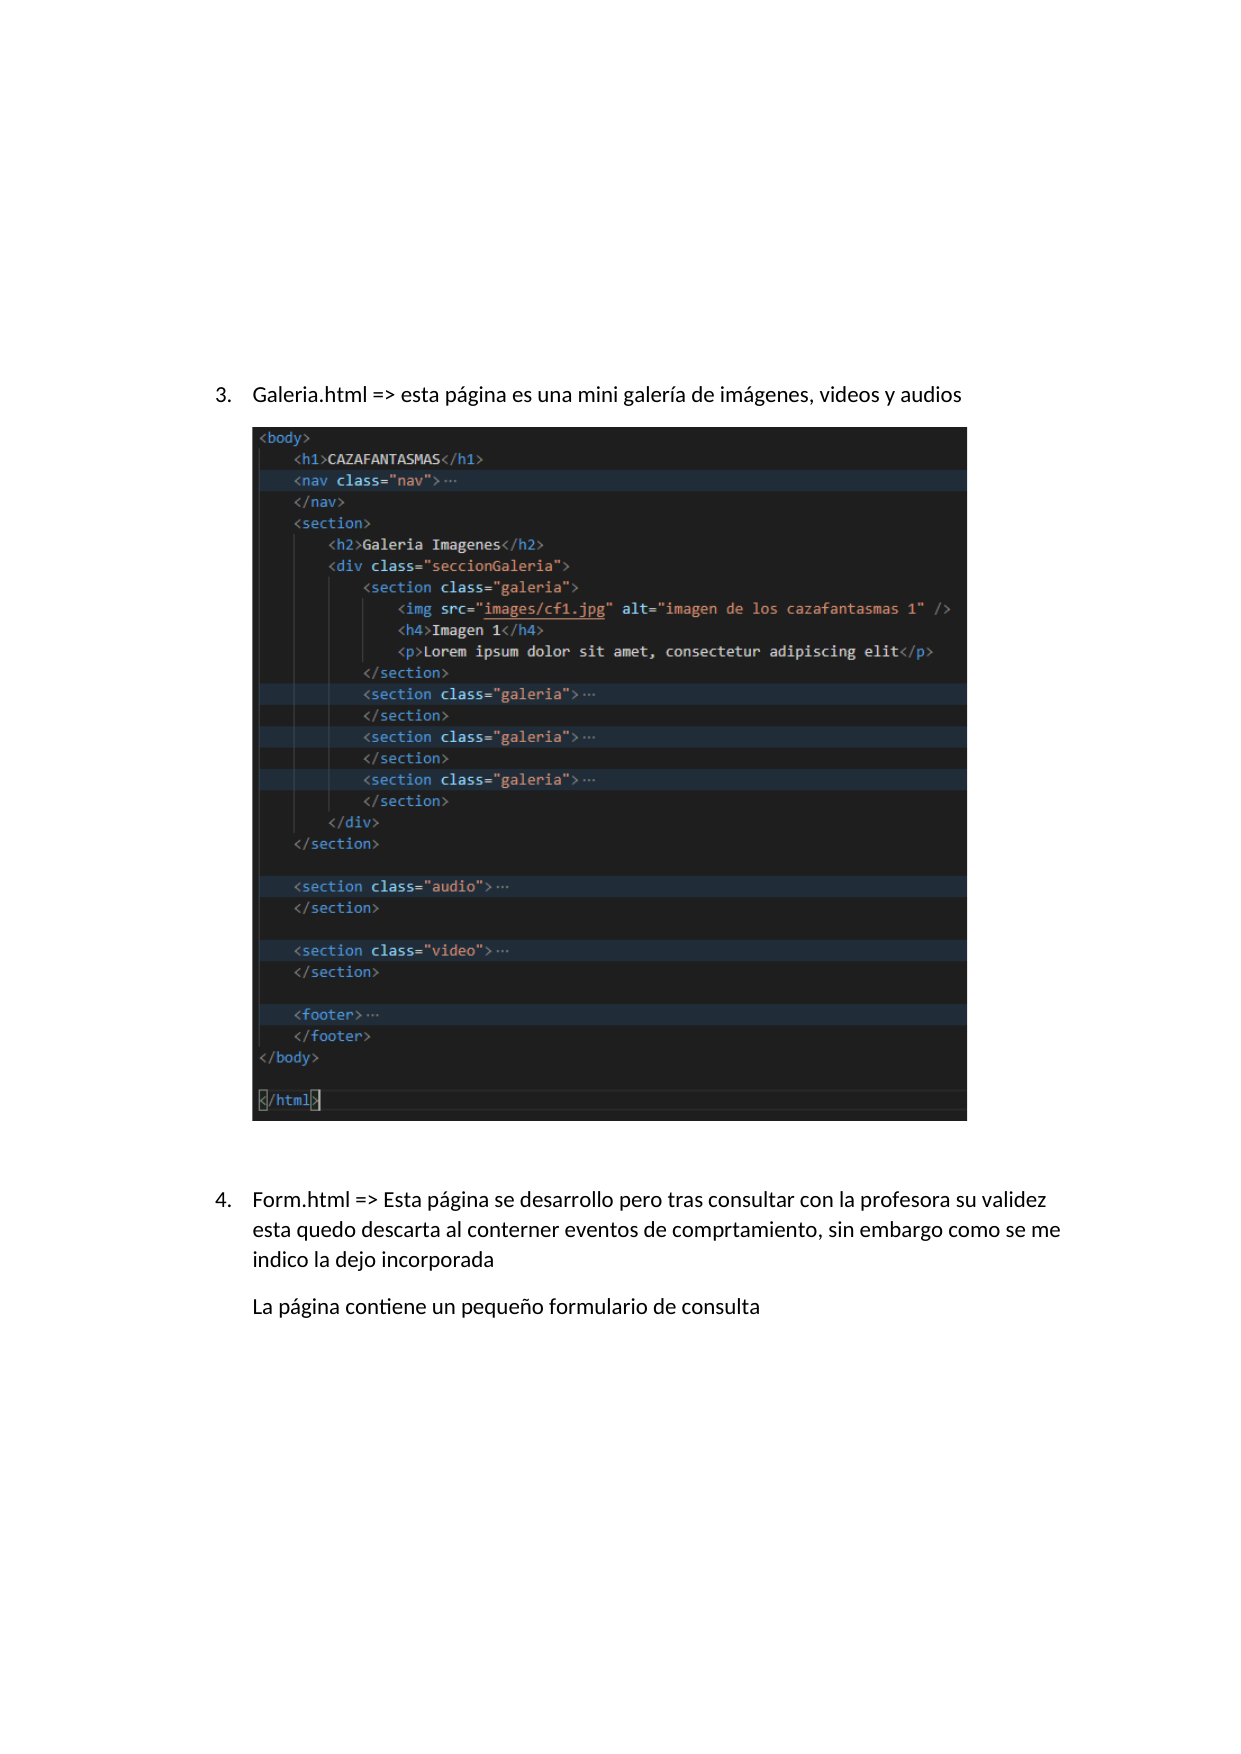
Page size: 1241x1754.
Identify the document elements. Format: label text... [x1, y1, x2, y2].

list La página contiene un pequeño formulario de consulta [252, 1292, 1063, 1320]
list Form.html => Esta página se desarrollo pero tras consultar con la profesora su validez esta quedo descarta al conterner eventos de comprtamiento, sin embargo como se me indico la dejo incorporada [215, 1186, 1063, 1273]
list Galeria.html => esta página es una mini galería de imágenes, videos y audios [215, 380, 1063, 408]
